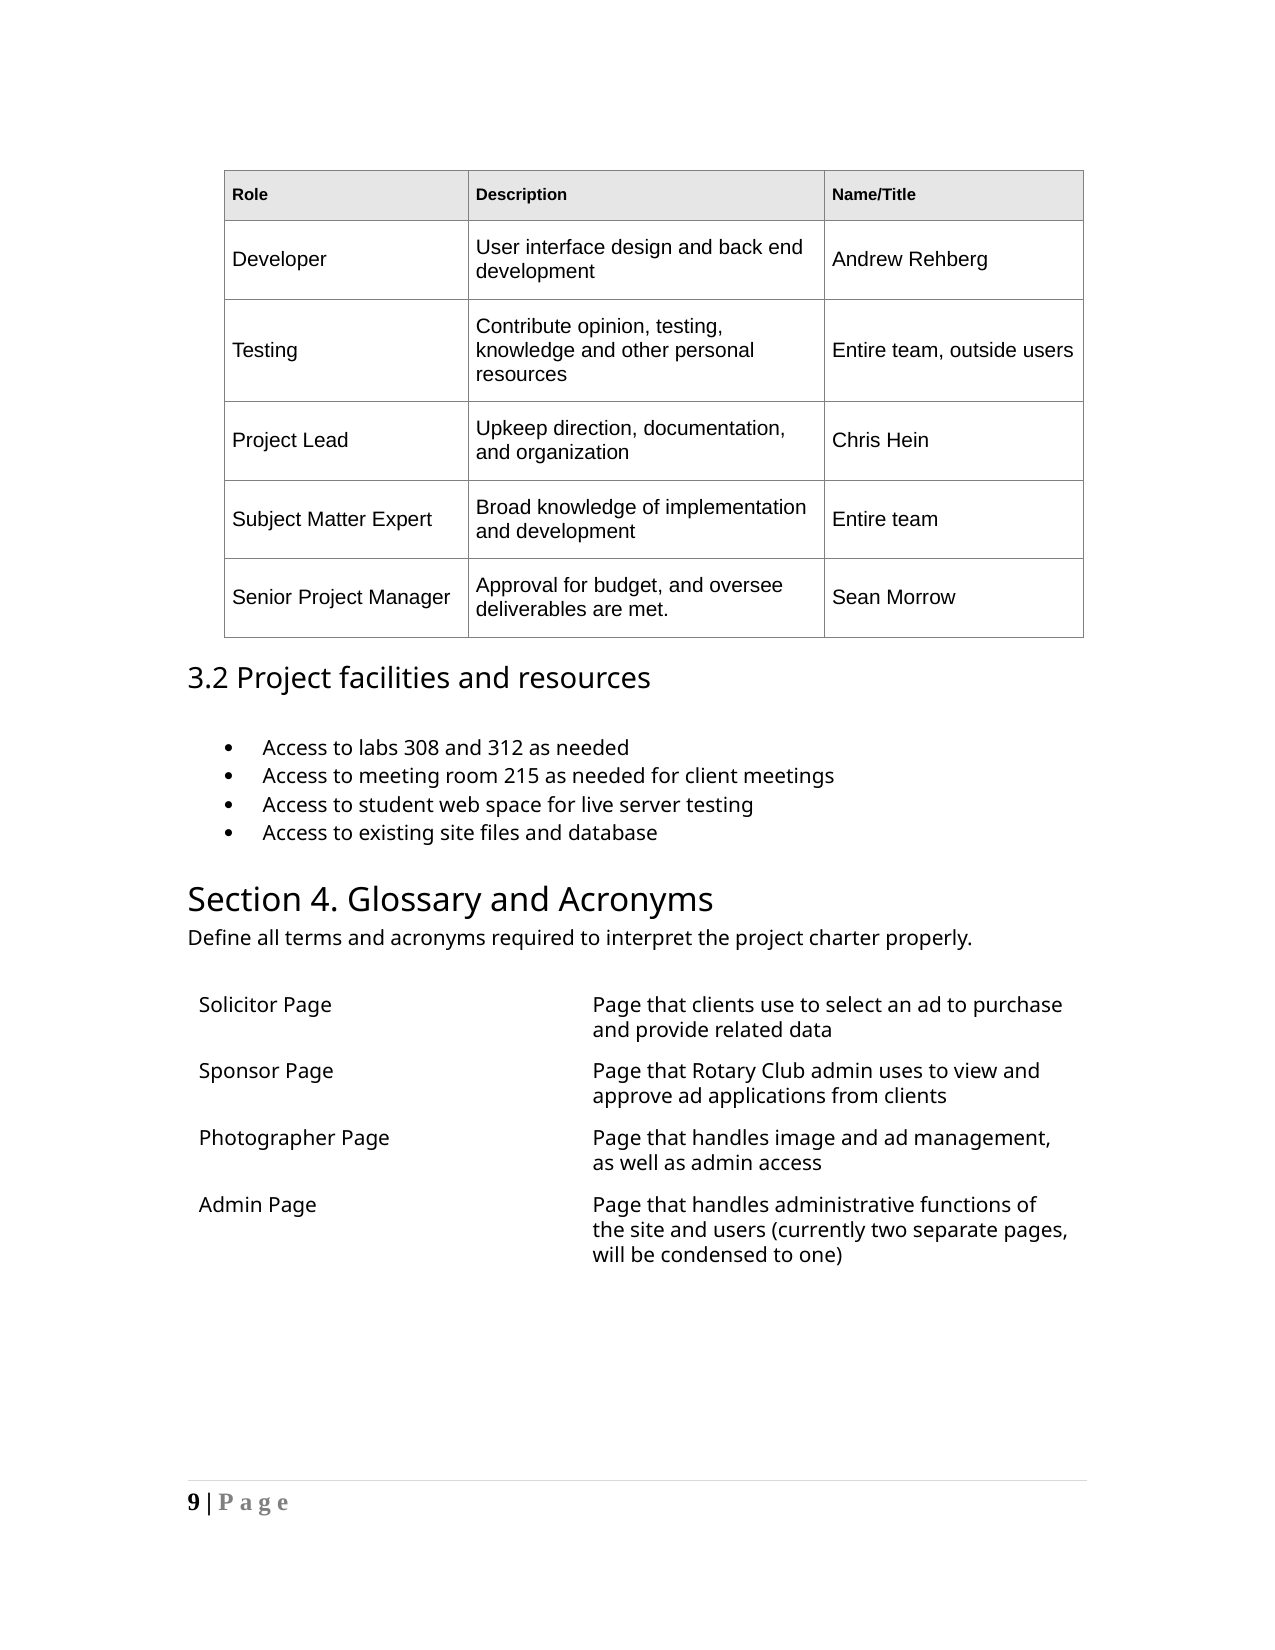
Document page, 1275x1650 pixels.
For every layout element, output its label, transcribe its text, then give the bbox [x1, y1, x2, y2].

table_header Name/Title [825, 171, 1083, 220]
table_cell Page that handles administrative functions of the site and users (currently two separate pages, will be condensed to one) [581, 1192, 1082, 1284]
table_cell Photographer Page [188, 1125, 581, 1192]
table_cell Solicitor Page [188, 992, 581, 1059]
table_header Description [469, 171, 824, 220]
text Define all terms and acronyms required to interpret the project charter properly. [187, 923, 1087, 952]
table_cell Broad knowledge of implementation and development [469, 481, 824, 558]
subtitle Section 4. Glossary and Acronyms [187, 878, 1087, 919]
list Access to existing site files and database [225, 818, 1087, 847]
table_cell Developer [225, 221, 468, 299]
table_cell Chris Hein [825, 402, 1083, 480]
table_cell Subject Matter Expert [225, 481, 468, 558]
table_header Role [225, 171, 468, 220]
table_cell Entire team, outside users [825, 300, 1083, 401]
table_cell Sponsor Page [188, 1059, 581, 1125]
table_cell Sean Morrow [825, 559, 1083, 637]
table_cell Entire team [825, 481, 1083, 558]
list Access to labs 308 and 312 as needed [225, 733, 1087, 761]
table_cell User interface design and back end development [469, 221, 824, 299]
table_header Definition [581, 952, 1082, 992]
table_cell Project Lead [225, 402, 468, 480]
table_cell Testing [225, 300, 468, 401]
table_cell Page that Rotary Club admin uses to view and approve ad applications from clients [581, 1059, 1082, 1125]
table_cell Approval for budget, and oversee deliverables are met. [469, 559, 824, 637]
table_cell Andrew Rehberg [825, 221, 1083, 299]
table_cell Page that clients use to select an ad to purchase and provide related data [581, 992, 1082, 1059]
table_cell Admin Page [188, 1192, 581, 1284]
table_cell Page that handles image and ad management, as well as admin access [581, 1125, 1082, 1192]
table_header Term or Acronym [188, 952, 581, 992]
table_cell Contribute opinion, testing, knowledge and other personal resources [469, 300, 824, 401]
subtitle 3.2 Project facilities and resources [187, 659, 1087, 696]
list Access to meeting room 215 as needed for client meetings [225, 761, 1087, 790]
list Access to student web space for live server testing [225, 790, 1087, 818]
table_cell Senior Project Manager [225, 559, 468, 637]
table_cell Upkeep direction, documentation, and organization [469, 402, 824, 480]
